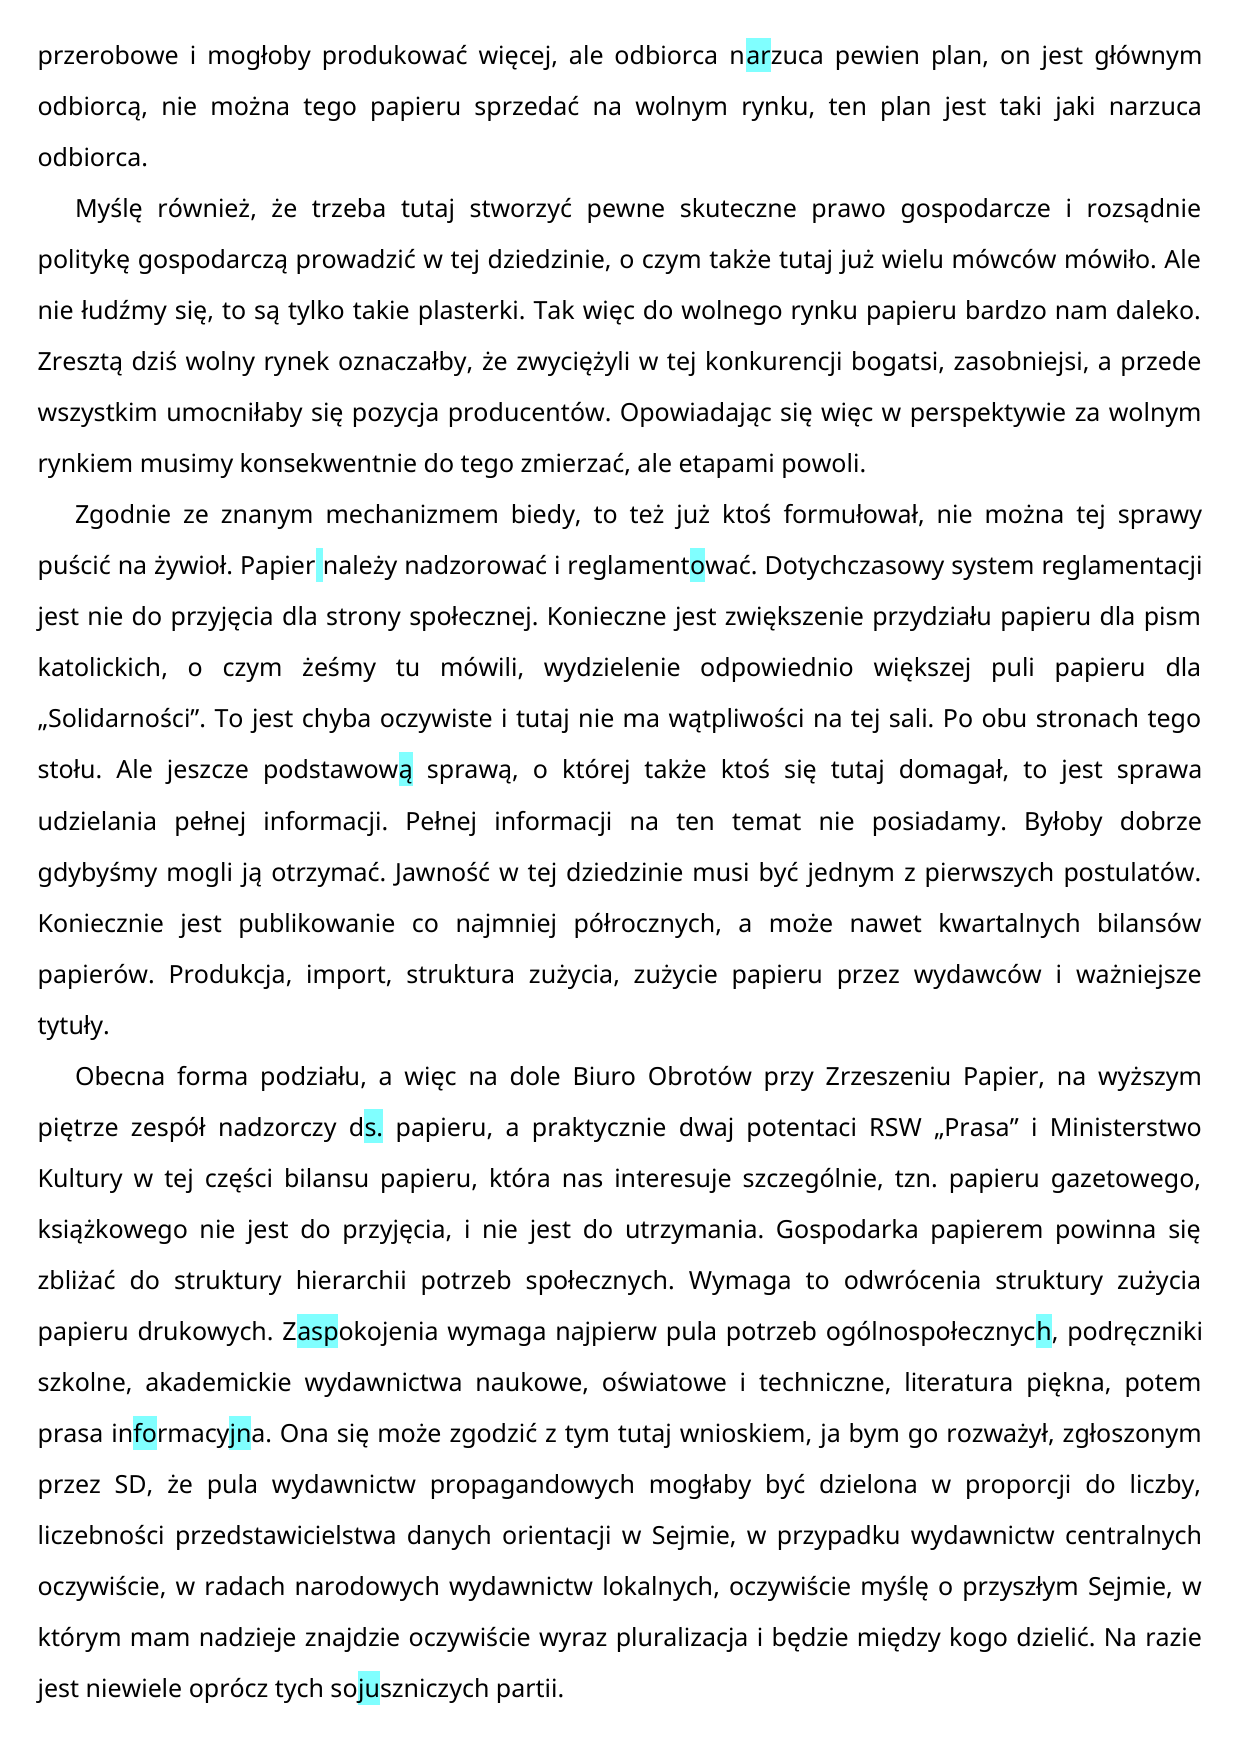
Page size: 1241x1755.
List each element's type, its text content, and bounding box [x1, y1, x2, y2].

text Zgodnie ze znanym mechanizmem biedy, to też już ktoś formułował, nie można tej sprawy puścić na żywioł. Papier należy nadzorować i reglamentować. Dotychczasowy system reglamentacji jest nie do przyjęcia dla strony społecznej. Konieczne jest zwiększenie przydziału papieru dla pism katolickich, o czym żeśmy tu mówili, wydzielenie odpowiednio większej puli papieru dla „Solidarności”. To jest chyba oczywiste i tutaj nie ma wątpliwości na tej sali. Po obu stronach tego stołu. Ale jeszcze podstawową sprawą, o której także ktoś się tutaj domagał, to jest sprawa udzielania pełnej informacji. Pełnej informacji na ten temat nie posiadamy. Byłoby dobrze gdybyśmy mogli ją otrzymać. Jawność w tej dziedzinie musi być jednym z pierwszych postulatów. Koniecznie jest publikowanie co najmniej półrocznych, a może nawet kwartalnych bilansów papierów. Produkcja, import, struktura zużycia, zużycie papieru przez wydawców i ważniejsze tytuły. [37, 497, 1203, 1041]
text Myślę również, że trzeba tutaj stworzyć pewne skuteczne prawo gospodarcze i rozsądnie politykę gospodarczą prowadzić w tej dziedzinie, o czym także tutaj już wielu mówców mówiło. Ale nie łudźmy się, to są tylko takie plasterki. Tak więc do wolnego rynku papieru bardzo nam daleko. Zresztą dziś wolny rynek oznaczałby, że zwyciężyli w tej konkurencji bogatsi, zasobniejsi, a przede wszystkim umocniłaby się pozycja producentów. Opowiadając się więc w perspektywie za wolnym rynkiem musimy konsekwentnie do tego zmierzać, ale etapami powoli. [37, 191, 1203, 480]
text przerobowe i mogłoby produkować więcej, ale odbiorca narzuca pewien plan, on jest głównym odbiorcą, nie można tego papieru sprzedać na wolnym rynku, ten plan jest taki jaki narzuca odbiorca. [37, 37, 1203, 174]
text Obecna forma podziału, a więc na dole Biuro Obrotów przy Zrzeszeniu Papier, na wyższym piętrze zespół nadzorczy ds. papieru, a praktycznie dwaj potentaci RSW „Prasa” i Ministerstwo Kultury w tej części bilansu papieru, która nas interesuje szczególnie, tzn. papieru gazetowego, książkowego nie jest do przyjęcia, i nie jest do utrzymania. Gospodarka papierem powinna się zbliżać do struktury hierarchii potrzeb społecznych. Wymaga to odwrócenia struktury zużycia papieru drukowych. Zaspokojenia wymaga najpierw pula potrzeb ogólnospołecznych, podręczniki szkolne, akademickie wydawnictwa naukowe, oświatowe i techniczne, literatura piękna, potem prasa informacyjna. Ona się może zgodzić z tym tutaj wnioskiem, ja bym go rozważył, zgłoszonym przez SD, że pula wydawnictw propagandowych mogłaby być dzielona w proporcji do liczby, liczebności przedstawicielstwa danych orientacji w Sejmie, w przypadku wydawnictw centralnych oczywiście, w radach narodowych wydawnictw lokalnych, oczywiście myślę o przyszłym Sejmie, w którym mam nadzieje znajdzie oczywiście wyraz pluralizacja i będzie między kogo dzielić. Na razie jest niewiele oprócz tych sojuszniczych partii. [37, 1058, 1203, 1705]
